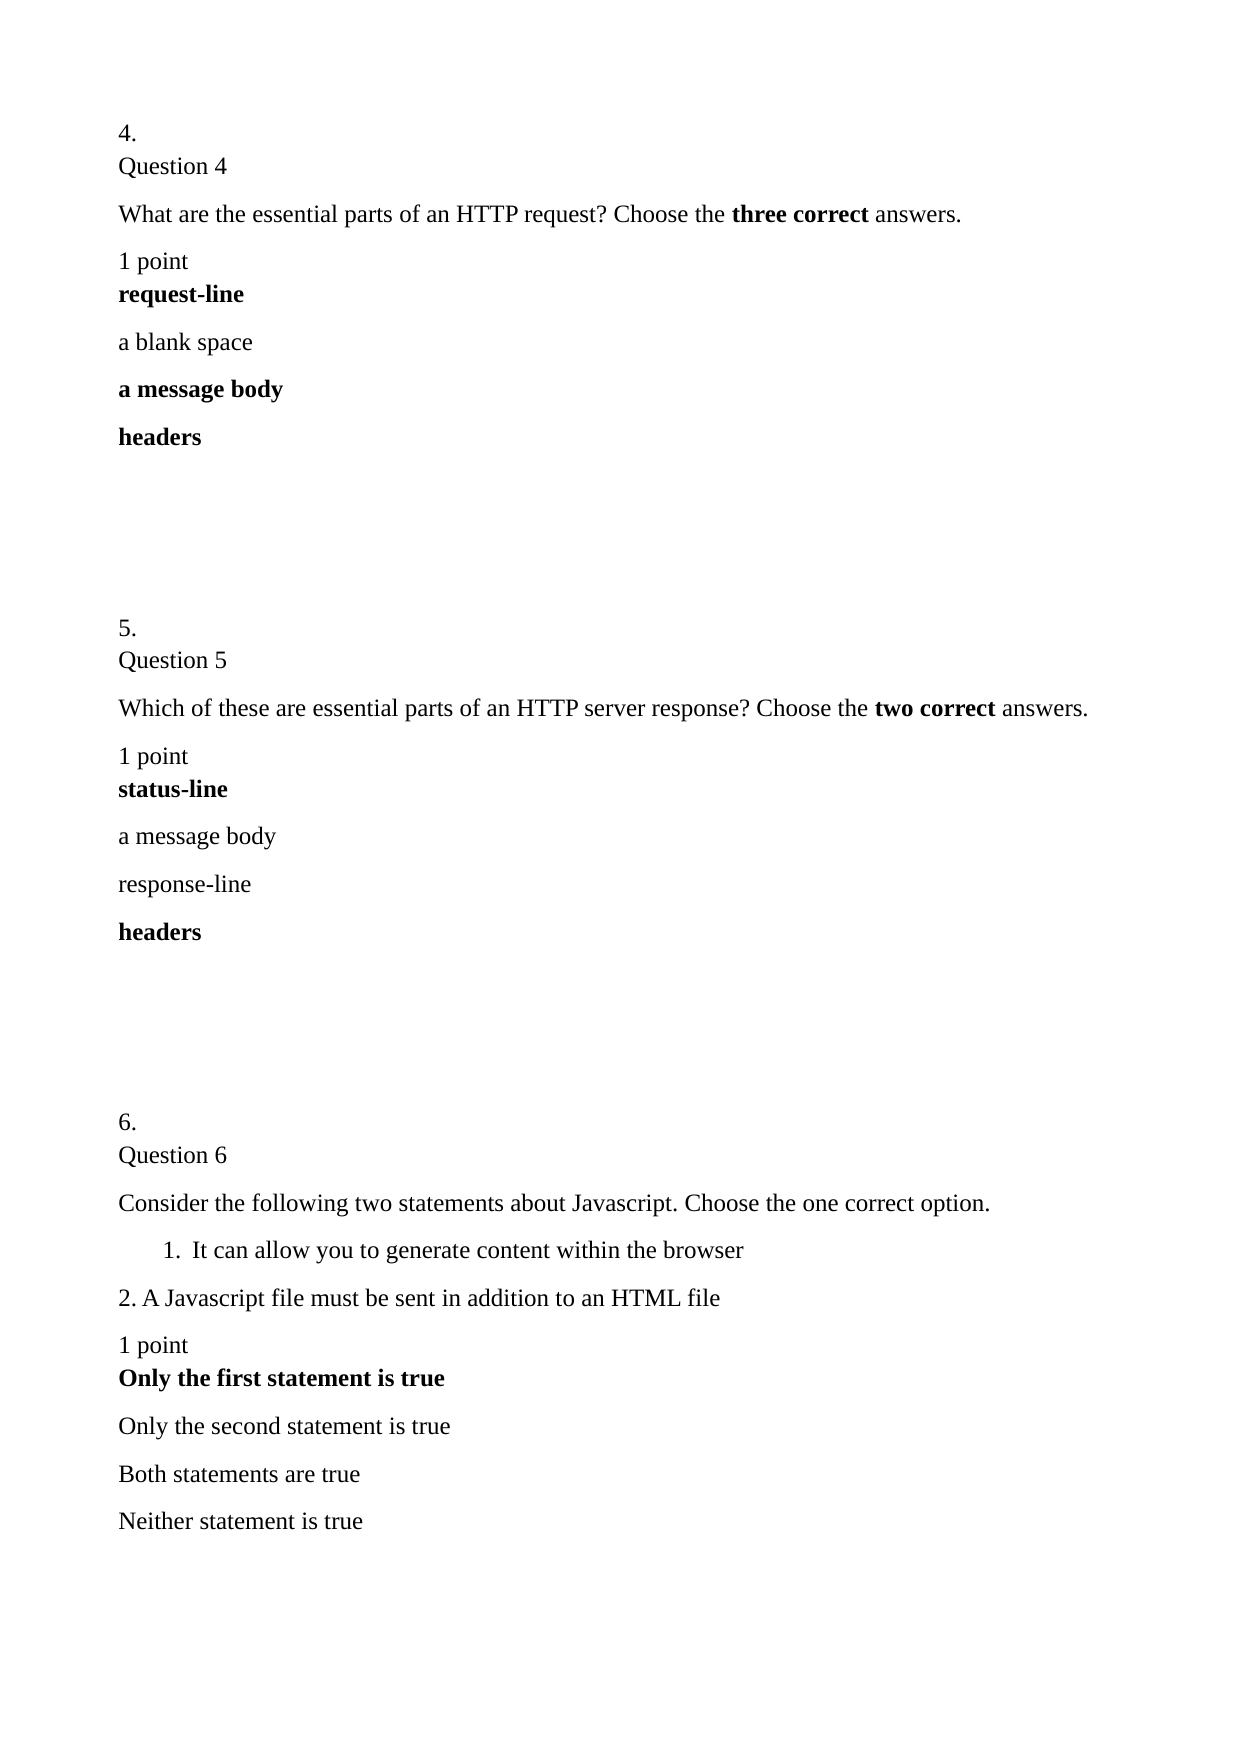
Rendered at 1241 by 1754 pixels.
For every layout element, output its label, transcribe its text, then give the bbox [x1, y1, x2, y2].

text 5. [118, 613, 1122, 641]
text Neither statement is true [118, 1506, 1122, 1535]
text Which of these are essential parts of an HTTP server response? Choose the two correct answers. [118, 693, 1122, 722]
text response-line [118, 869, 1122, 898]
text request-line [118, 279, 1122, 308]
text headers [118, 422, 1122, 451]
text Both statements are true [118, 1459, 1122, 1487]
text 2. A Javascript file must be sent in addition to an HTML file [118, 1283, 1122, 1312]
text status-line [118, 774, 1122, 803]
text 4. [118, 118, 1122, 147]
text Question 5 [118, 646, 1122, 674]
text Question 4 [118, 151, 1122, 180]
text Only the first statement is true [118, 1363, 1122, 1392]
text 1 point [118, 246, 1122, 275]
text What are the essential parts of an HTTP request? Choose the three correct answers. [118, 199, 1122, 227]
list It can allow you to generate content within the browser [162, 1235, 1122, 1264]
text a message body [118, 821, 1122, 850]
text a message body [118, 374, 1122, 403]
text headers [118, 917, 1122, 945]
text a blank space [118, 327, 1122, 356]
text 1 point [118, 1331, 1122, 1359]
text Question 6 [118, 1140, 1122, 1169]
text Consider the following two statements about Javascript. Choose the one correct option. [118, 1188, 1122, 1216]
text 1 point [118, 741, 1122, 769]
text Only the second statement is true [118, 1411, 1122, 1440]
text 6. [118, 1107, 1122, 1136]
